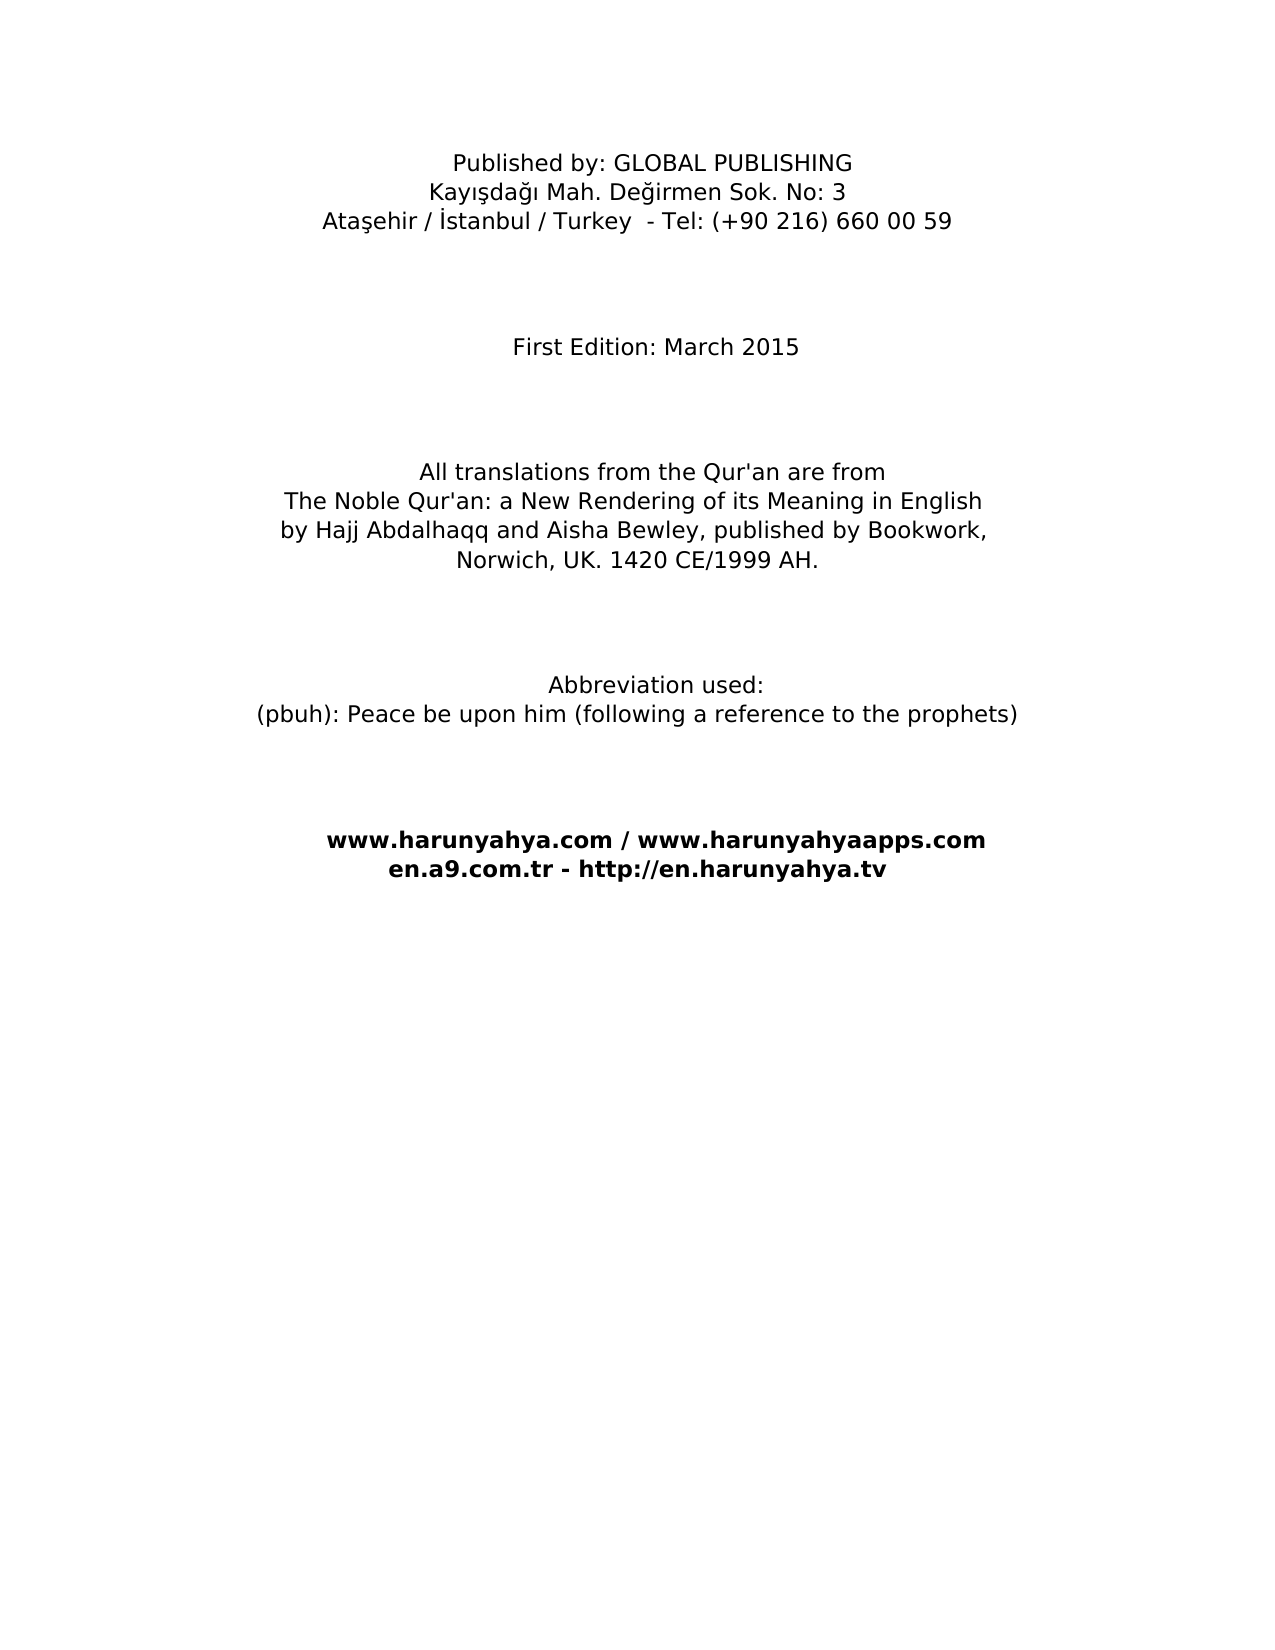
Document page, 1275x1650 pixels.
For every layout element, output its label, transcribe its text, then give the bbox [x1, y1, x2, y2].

text Published by: GLOBAL PUBLISHING Kayışdağı Mah. Değirmen Sok. No: 3 Ataşehir / İstanbul / Turkey - Tel: (+90 216) 660 00 59 [75, 150, 1200, 235]
text First Edition: March 2015 [75, 334, 1200, 361]
text Abbreviation used: (pbuh): Peace be upon him (following a reference to the prophets) [75, 672, 1200, 728]
text All translations from the Qur'an are from The Noble Qur'an: a New Rendering of its Meaning in English by Hajj Abdalhaqq and Aisha Bewley, published by Bookwork, Norwich, UK. 1420 CE/1999 AH. [75, 459, 1200, 574]
text www.harunyahya.com / www.harunyahyaapps.com en.a9.com.tr - http://en.harunyahya.tv [75, 827, 1200, 883]
